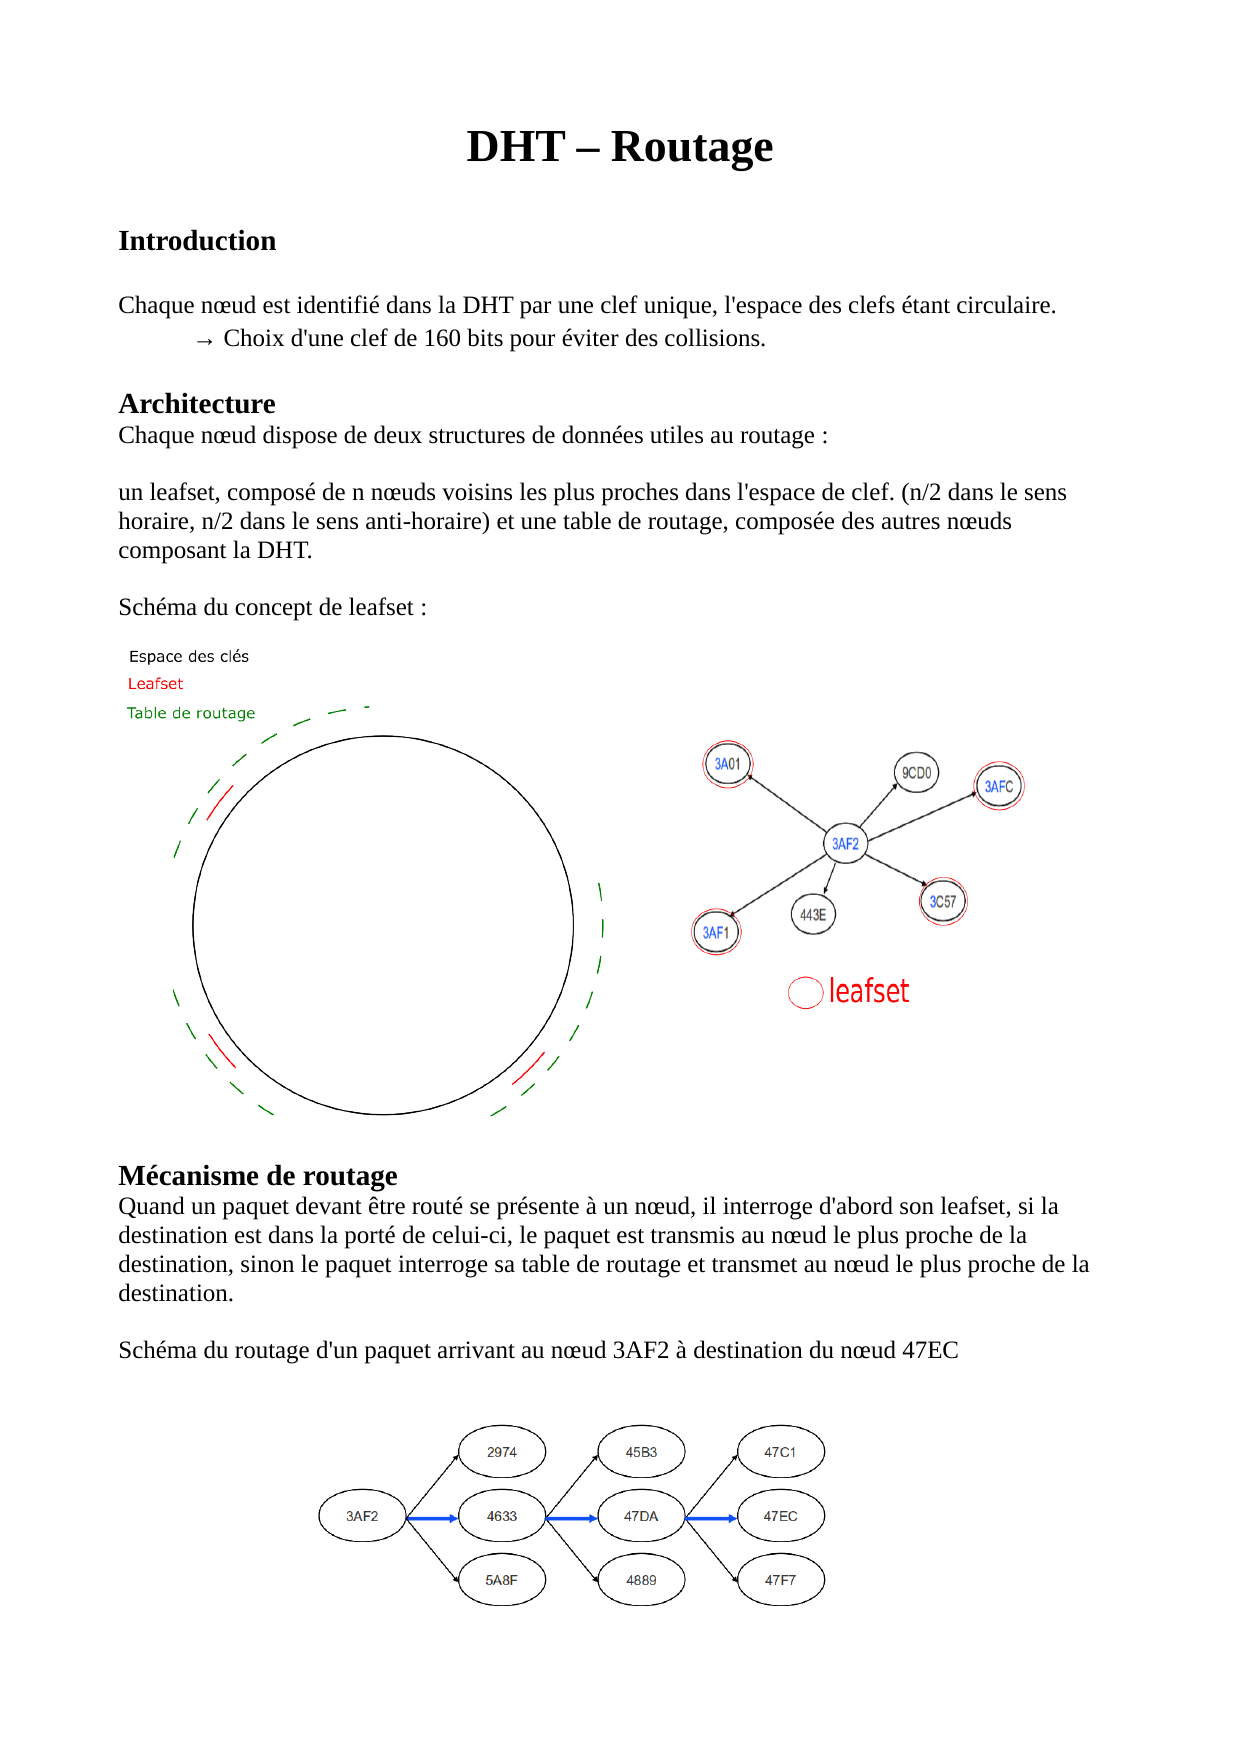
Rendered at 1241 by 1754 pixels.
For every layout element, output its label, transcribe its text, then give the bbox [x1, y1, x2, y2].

text Schéma du routage d'un paquet arrivant au nœud 3AF2 à destination du nœud 47EC [118, 1335, 1122, 1364]
text un leafset, composé de n nœuds voisins les plus proches dans l'espace de clef. (n/2 dans le sens horaire, n/2 dans le sens anti-horaire) et une table de routage, composée des autres nœuds composant la DHT. [118, 477, 1122, 564]
text Mécanisme de routage [118, 1158, 1122, 1191]
picture [313, 1417, 839, 1614]
picture [123, 642, 630, 1126]
text Chaque nœud dispose de deux structures de données utiles au routage : [118, 420, 1122, 449]
text Introduction [118, 223, 1122, 257]
picture [651, 713, 1080, 1028]
text Quand un paquet devant être routé se présente à un nœud, il interroge d'abord son leafset, si la destination est dans la porté de celui-ci, le paquet est transmis au nœud le plus proche de la destination, sinon le paquet interroge sa table de routage et transmet au nœud le plus proche de la destination. [118, 1191, 1122, 1306]
text Chaque nœud est identifié dans la DHT par une clef unique, l'espace des clefs étant circulaire. [118, 291, 1122, 319]
text Architecture [118, 386, 1122, 420]
text → Choix d'une clef de 160 bits pour éviter des collisions. [118, 319, 1122, 353]
text Schéma du concept de leafset : [118, 592, 1122, 621]
text DHT – Routage [118, 118, 1122, 171]
